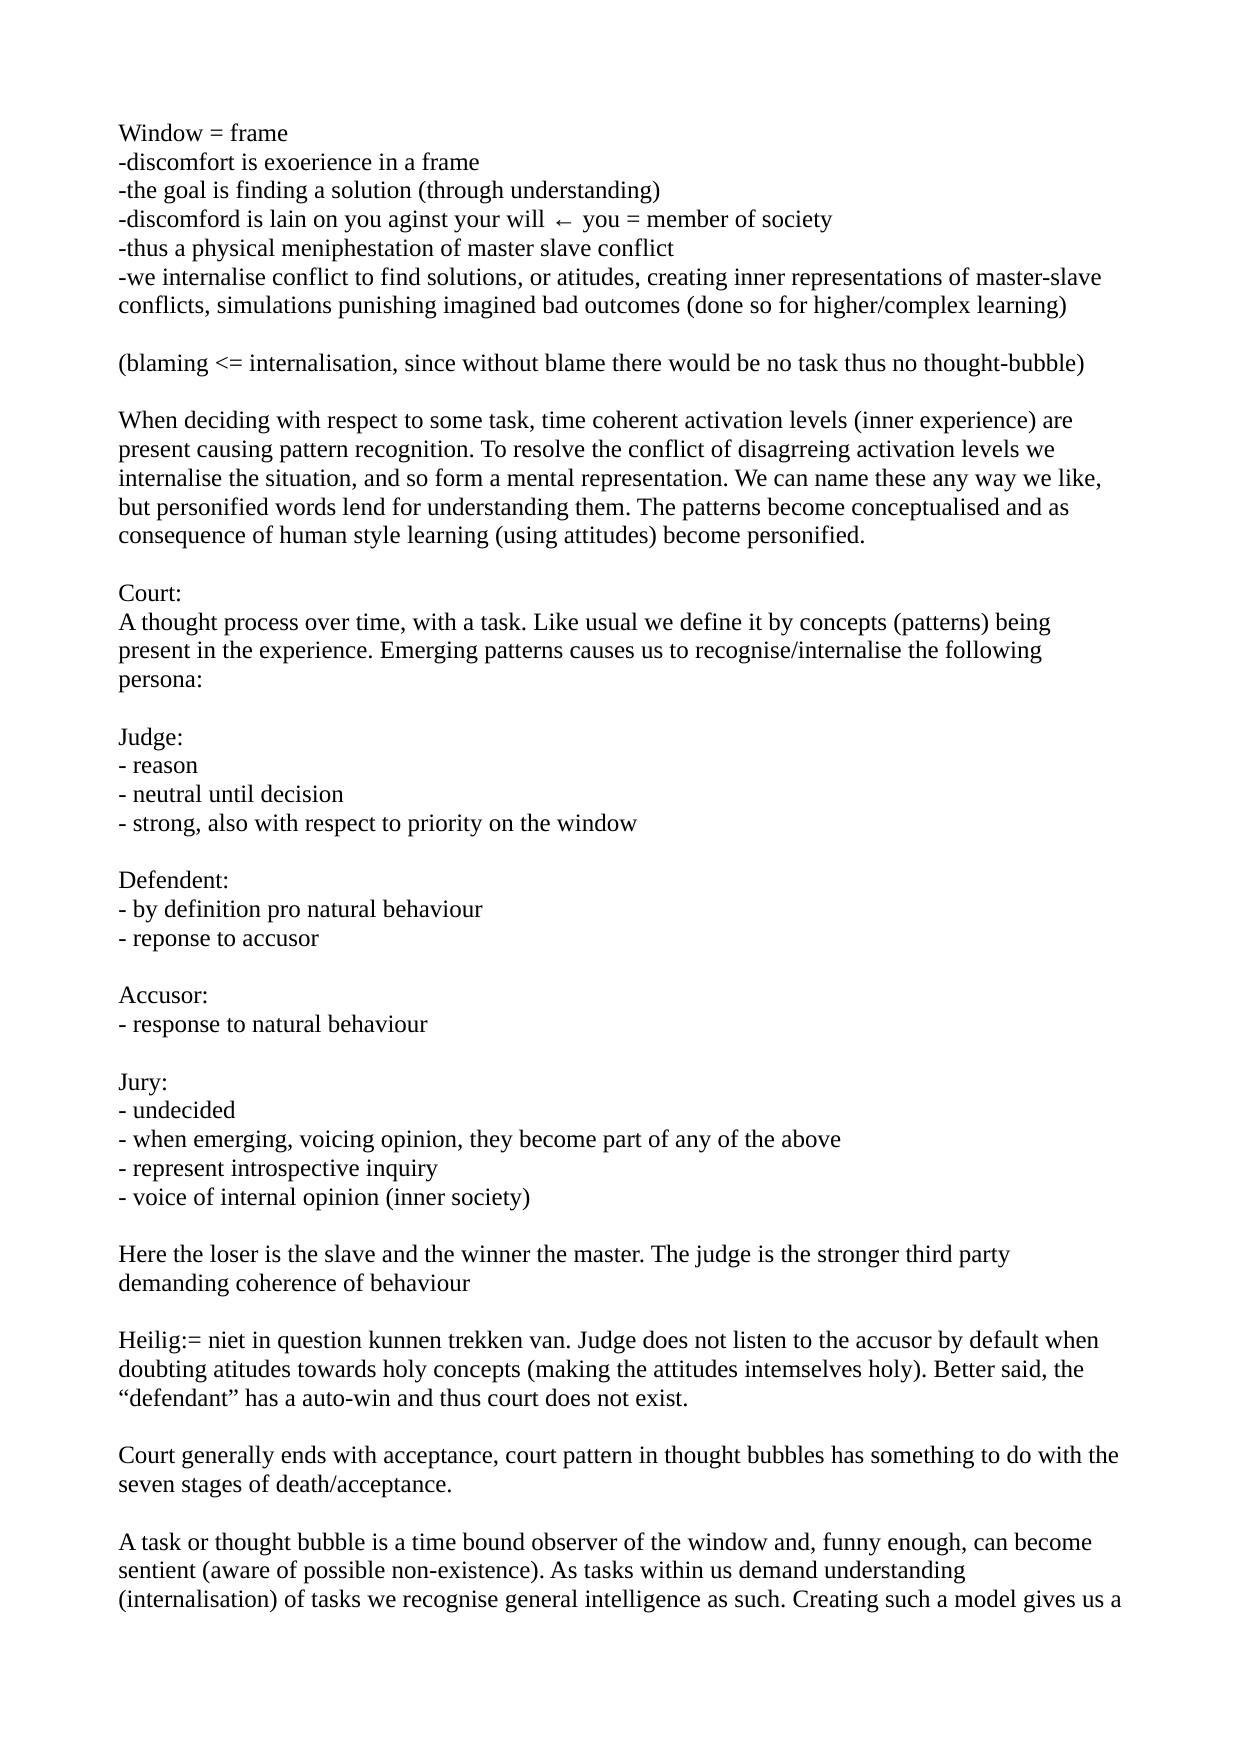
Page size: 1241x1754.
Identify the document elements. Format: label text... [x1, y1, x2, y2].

text - undecided [118, 1096, 1122, 1124]
text Court generally ends with acceptance, court pattern in thought bubbles has something to do with the seven stages of death/acceptance. [118, 1441, 1122, 1498]
text Here the loser is the slave and the winner the master. The judge is the stronger third party demanding coherence of behaviour [118, 1239, 1122, 1297]
text -we internalise conflict to find solutions, or atitudes, creating inner representations of master-slave conflicts, simulations punishing imagined bad outcomes (done so for higher/complex learning) [118, 262, 1122, 319]
text When deciding with respect to some task, time coherent activation levels (inner experience) are present causing pattern recognition. To resolve the conflict of disagrreing activation levels we internalise the situation, and so form a mental representation. We can name these any way we like, but personified words lend for understanding them. The patterns become conceptualised and as consequence of human style learning (using attitudes) become personified. [118, 406, 1122, 549]
text - represent introspective inquiry [118, 1153, 1122, 1182]
text Window = frame [118, 118, 1122, 147]
text Heilig:= niet in question kunnen trekken van. Judge does not listen to the accusor by default when doubting atitudes towards holy concepts (making the attitudes intemselves holy). Better said, the “defendant” has a auto-win and thus court does not exist. [118, 1326, 1122, 1412]
text Jury: [118, 1067, 1122, 1096]
text -the goal is finding a solution (through understanding) [118, 176, 1122, 204]
text A thought process over time, with a task. Like usual we define it by concepts (patterns) being present in the experience. Emerging patterns causes us to recognise/internalise the following persona: [118, 607, 1122, 693]
text - reason [118, 751, 1122, 779]
text - reponse to accusor [118, 923, 1122, 952]
text - response to natural behaviour [118, 1009, 1122, 1038]
text - by definition pro natural behaviour [118, 894, 1122, 923]
text Accusor: [118, 981, 1122, 1009]
text - voice of internal opinion (inner society) [118, 1182, 1122, 1211]
text - strong, also with respect to priority on the window [118, 808, 1122, 837]
text Judge: [118, 722, 1122, 751]
text (blaming <= internalisation, since without blame there would be no task thus no thought-bubble) [118, 348, 1122, 377]
text -thus a physical meniphestation of master slave conflict [118, 233, 1122, 262]
text - when emerging, voicing opinion, they become part of any of the above [118, 1124, 1122, 1153]
text Court: [118, 578, 1122, 607]
text Defendent: [118, 866, 1122, 894]
text - neutral until decision [118, 779, 1122, 808]
text A task or thought bubble is a time bound observer of the window and, funny enough, can become sentient (aware of possible non-existence). As tasks within us demand understanding (internalisation) of tasks we recognise general intelligence as such. Creating such a model gives us a [118, 1527, 1122, 1613]
text -discomfort is exoerience in a frame [118, 147, 1122, 176]
text -discomford is lain on you aginst your will ← you = member of society [118, 204, 1122, 233]
